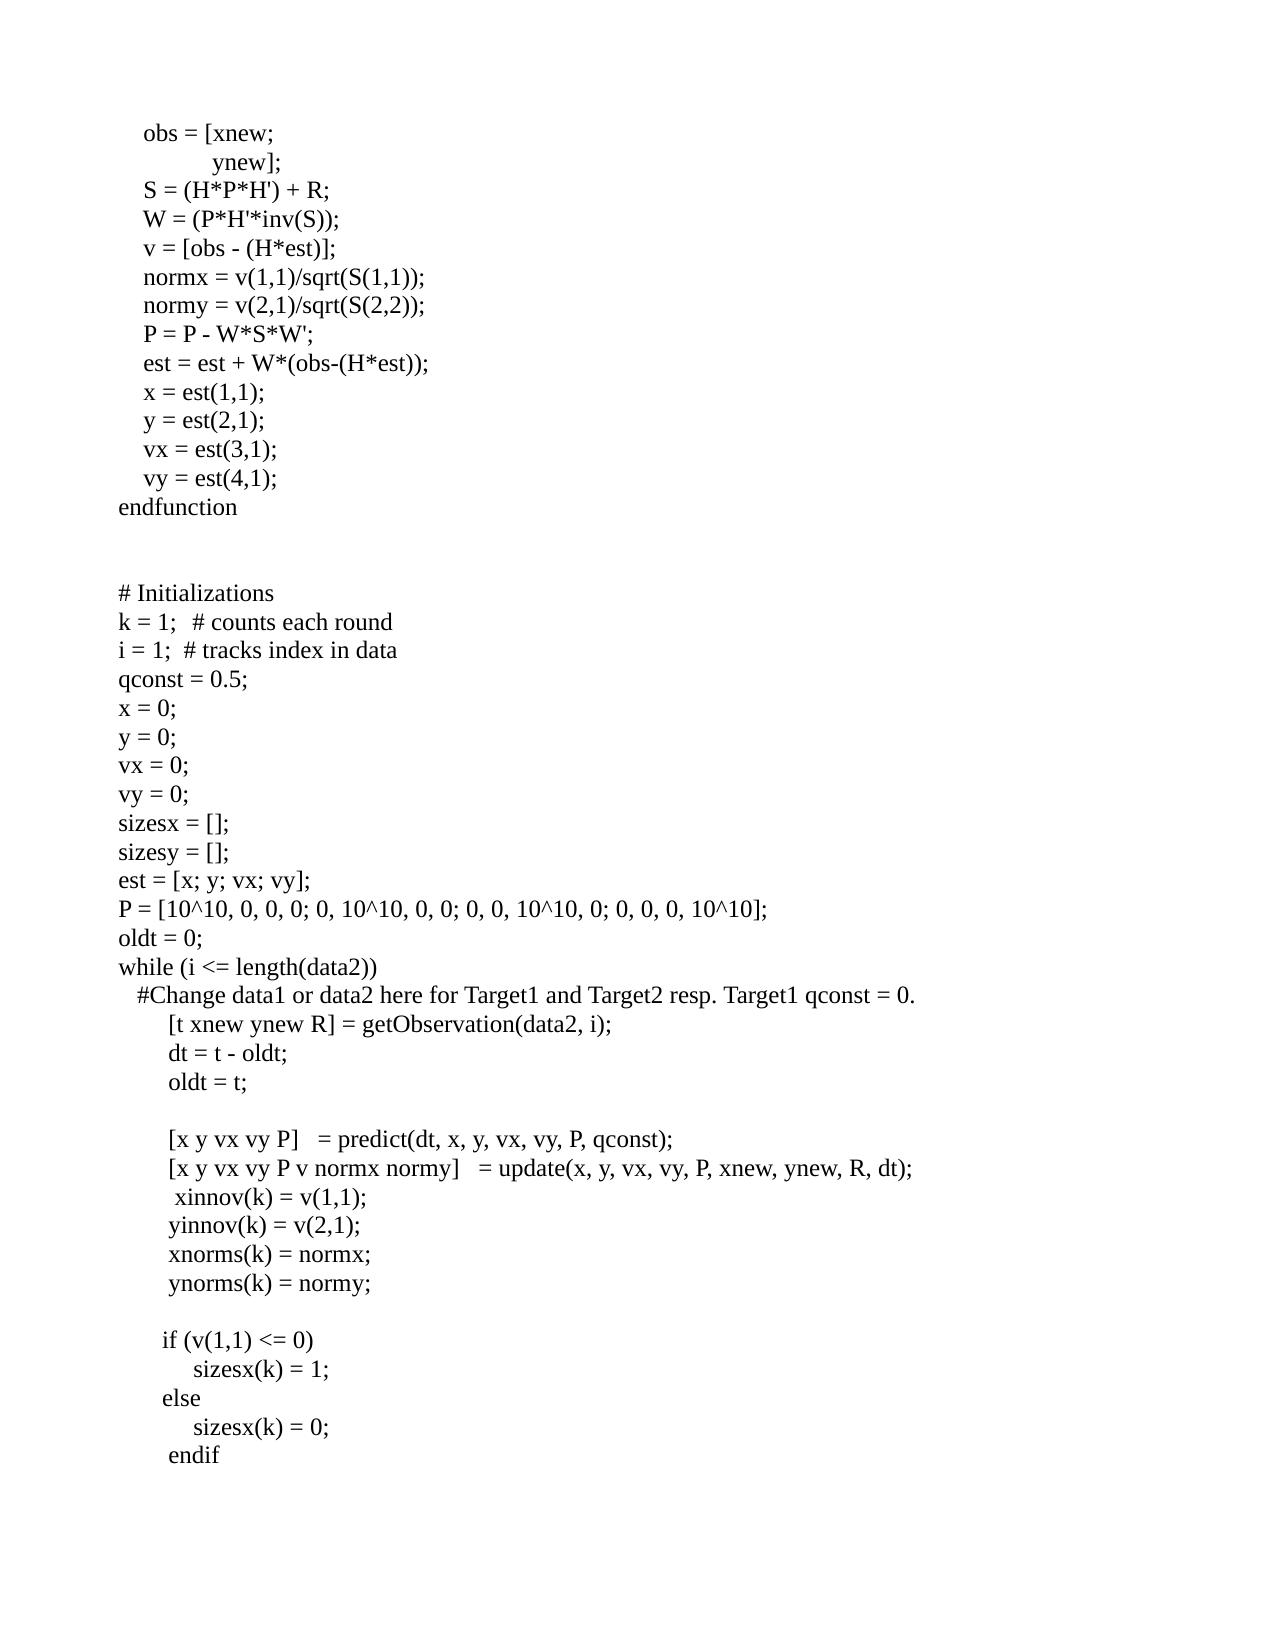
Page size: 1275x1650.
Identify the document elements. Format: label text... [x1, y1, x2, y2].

text oldt = t; [118, 1067, 1157, 1096]
text sizesx = []; [118, 808, 1157, 837]
text dt = t - oldt; [118, 1038, 1157, 1067]
text endif [118, 1441, 1157, 1469]
text y = 0; [118, 722, 1157, 751]
text normx = v(1,1)/sqrt(S(1,1)); [118, 262, 1157, 291]
text else [118, 1383, 1157, 1412]
text # Initializations [118, 578, 1157, 607]
text P = [10^10, 0, 0, 0; 0, 10^10, 0, 0; 0, 0, 10^10, 0; 0, 0, 0, 10^10]; [118, 894, 1157, 923]
text oldt = 0; [118, 923, 1157, 952]
text vx = 0; [118, 751, 1157, 779]
text normy = v(2,1)/sqrt(S(2,2)); [118, 291, 1157, 319]
text est = [x; y; vx; vy]; [118, 866, 1157, 894]
text vy = 0; [118, 779, 1157, 808]
text v = [obs - (H*est)]; [118, 233, 1157, 262]
text ynew]; [118, 147, 1157, 176]
text qconst = 0.5; [118, 664, 1157, 693]
text sizesy = []; [118, 837, 1157, 866]
text vx = est(3,1); [118, 434, 1157, 463]
text vy = est(4,1); [118, 463, 1157, 492]
text k = 1; # counts each round [118, 607, 1157, 636]
text [t xnew ynew R] = getObservation(data2, i); [118, 1009, 1157, 1038]
text S = (H*P*H') + R; [118, 176, 1157, 204]
text if (v(1,1) <= 0) [118, 1326, 1157, 1354]
text xinnov(k) = v(1,1); [118, 1182, 1157, 1211]
text [x y vx vy P v normx normy] = update(x, y, vx, vy, P, xnew, ynew, R, dt); [118, 1153, 1157, 1182]
text #Change data1 or data2 here for Target1 and Target2 resp. Target1 qconst = 0. [118, 981, 1157, 1009]
text y = est(2,1); [118, 406, 1157, 434]
text xnorms(k) = normx; [118, 1239, 1157, 1268]
text sizesx(k) = 0; [118, 1412, 1157, 1441]
text ynorms(k) = normy; [118, 1268, 1157, 1297]
text obs = [xnew; [118, 118, 1157, 147]
text [x y vx vy P] = predict(dt, x, y, vx, vy, P, qconst); [118, 1124, 1157, 1153]
text est = est + W*(obs-(H*est)); [118, 348, 1157, 377]
text x = 0; [118, 693, 1157, 722]
text endfunction [118, 492, 1157, 521]
text P = P - W*S*W'; [118, 319, 1157, 348]
text i = 1; # tracks index in data [118, 636, 1157, 664]
text while (i <= length(data2)) [118, 952, 1157, 981]
text x = est(1,1); [118, 377, 1157, 406]
text W = (P*H'*inv(S)); [118, 204, 1157, 233]
text yinnov(k) = v(2,1); [118, 1211, 1157, 1239]
text sizesx(k) = 1; [118, 1354, 1157, 1383]
